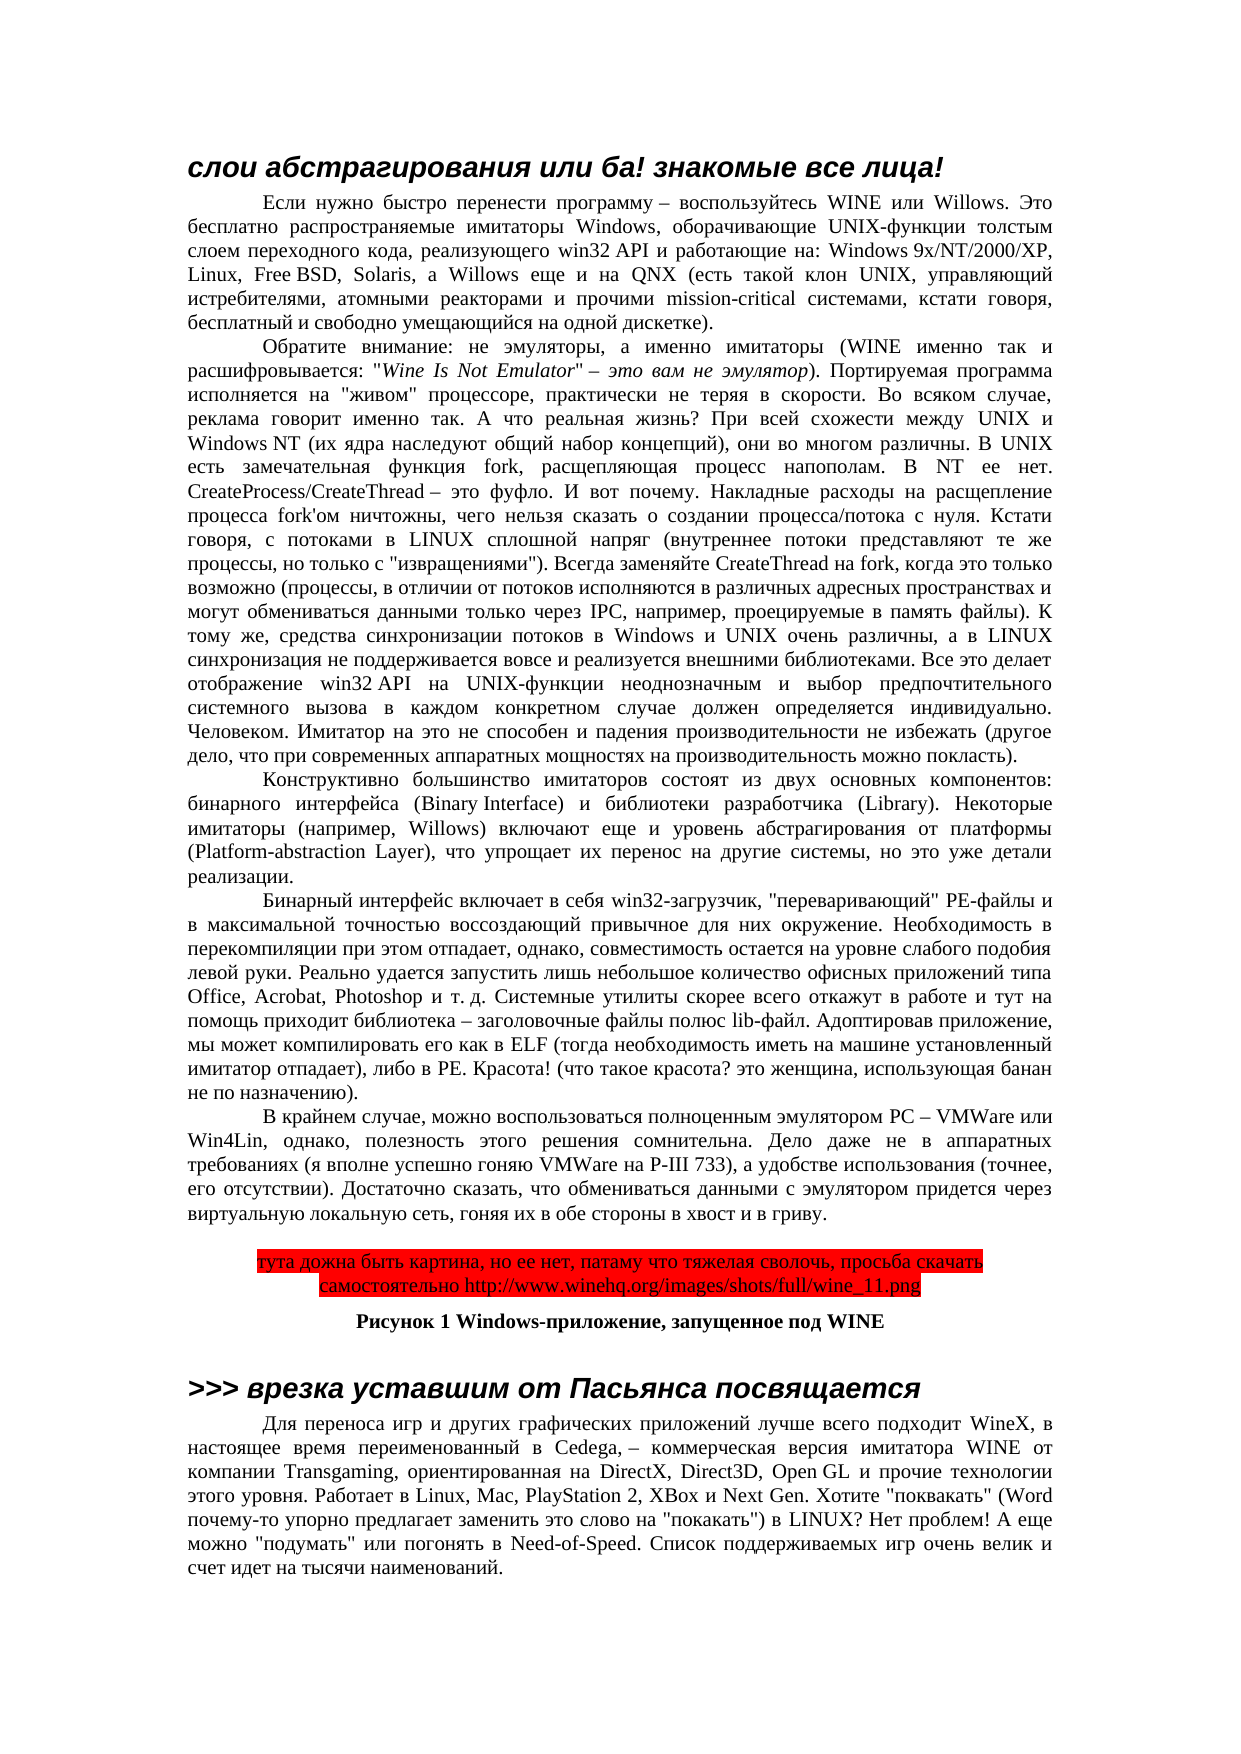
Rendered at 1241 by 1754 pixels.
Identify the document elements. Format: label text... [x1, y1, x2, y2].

subtitle >>> врезка уставшим от Пасьянса посвящается [187, 1371, 1053, 1404]
text Рисунок 1 Windows-приложение, запущенное под WINE [187, 1309, 1053, 1333]
subtitle слои абстрагирования или ба! знакомые все лица! [187, 150, 1053, 183]
text Бинарный интерфейс включает в себя win32-загрузчик, "переваривающий" PE-файлы и в максимальной точностью воссоздающий привычное для них окружение. Необходимость в перекомпиляции при этом отпадает, однако, совместимость остается на уровне слабого подобия левой руки. Реально удается запустить лишь небольшое количество офисных приложений типа Office, Acrobat, Photoshop и т. д. Системные утилиты скорее всего откажут в работе и тут на помощь приходит библиотека – заголовочные файлы полюс lib-файл. Адоптировав приложение, мы может компилировать его как в ELF (тогда необходимость иметь на машине установленный имитатор отпадает), либо в PE. Красота! (что такое красота? это женщина, использующая банан не по назначению). [187, 888, 1053, 1104]
text Для переноса игр и других графических приложений лучше всего подходит WineX, в настоящее время переименованный в Cedega, – коммерческая версия имитатора WINE от компании Transgaming, ориентированная на DirectX, Direct3D, Open GL и прочие технологии этого уровня. Работает в Linux, Mac, PlayStation 2, XBox и Next Gen. Хотите "поквакать" (Word почему-то упорно предлагает заменить это слово на "покакать") в LINUX? Нет проблем! А еще можно "подумать" или погонять в Need-of-Speed. Список поддерживаемых игр очень велик и счет идет на тысячи наименований. [187, 1411, 1053, 1579]
text Если нужно быстро перенести программу – воспользуйтесь WINE или Willows. Это бесплатно распространяемые имитаторы Windows, оборачивающие UNIX-функции толстым слоем переходного кода, реализующего win32 API и работающие на: Windows 9x/NT/2000/XP, Linux, Free BSD, Solaris, а Willows еще и на QNX (есть такой клон UNIX, управляющий истребителями, атомными реакторами и прочими mission-critical системами, кстати говоря, бесплатный и свободно умещающийся на одной дискетке). [187, 190, 1053, 334]
text Обратите внимание: не эмуляторы, а именно имитаторы (WINE именно так и расшифровывается: "Wine Is Not Emulator" – это вам не эмулятор). Портируемая программа исполняется на "живом" процессоре, практически не теряя в скорости. Во всяком случае, реклама говорит именно так. А что реальная жизнь? При всей схожести между UNIX и Windows NT (их ядра наследуют общий набор концепций), они во многом различны. В UNIX есть замечательная функция fork, расщепляющая процесс напополам. В NT ее нет. CreateProcess/CreateThread – это фуфло. И вот почему. Накладные расходы на расщепление процесса fork'ом ничтожны, чего нельзя сказать о создании процесса/потока с нуля. Кстати говоря, с потоками в LINUX сплошной напряг (внутреннее потоки представляют те же процессы, но только с "извращениями"). Всегда заменяйте CreateThread на fork, когда это только возможно (процессы, в отличии от потоков исполняются в различных адресных пространствах и могут обмениваться данными только через IPC, например, проецируемые в память файлы). К тому же, средства синхронизации потоков в Windows и UNIX очень различны, а в LINUX синхронизация не поддерживается вовсе и реализуется внешними библиотеками. Все это делает отображение win32 API на UNIX-функции неоднозначным и выбор предпочтительного системного вызова в каждом конкретном случае должен определяется индивидуально. Человеком. Имитатор на это не способен и падения производительности не избежать (другое дело, что при современных аппаратных мощностях на производительность можно покласть). [187, 334, 1053, 767]
text В крайнем случае, можно воспользоваться полноценным эмулятором PC – VMWare или Win4Lin, однако, полезность этого решения сомнительна. Дело даже не в аппаратных требованиях (я вполне успешно гоняю VMWare на P-III 733), а удобстве использования (точнее, его отсутствии). Достаточно сказать, что обмениваться данными с эмулятором придется через виртуальную локальную сеть, гоняя их в обе стороны в хвост и в гриву. [187, 1104, 1053, 1224]
text Конструктивно большинство имитаторов состоят из двух основных компонентов: бинарного интерфейса (Binary Interface) и библиотеки разработчика (Library). Некоторые имитаторы (например, Willows) включают еще и уровень абстрагирования от платформы (Platform-abstraction Layer), что упрощает их перенос на другие системы, но это уже детали реализации. [187, 767, 1053, 888]
text тута дожна быть картина, но ее нет, патаму что тяжелая сволочь, просьба скачать самостоятельно http://www.winehq.org/images/shots/full/wine_11.png [187, 1248, 1053, 1297]
